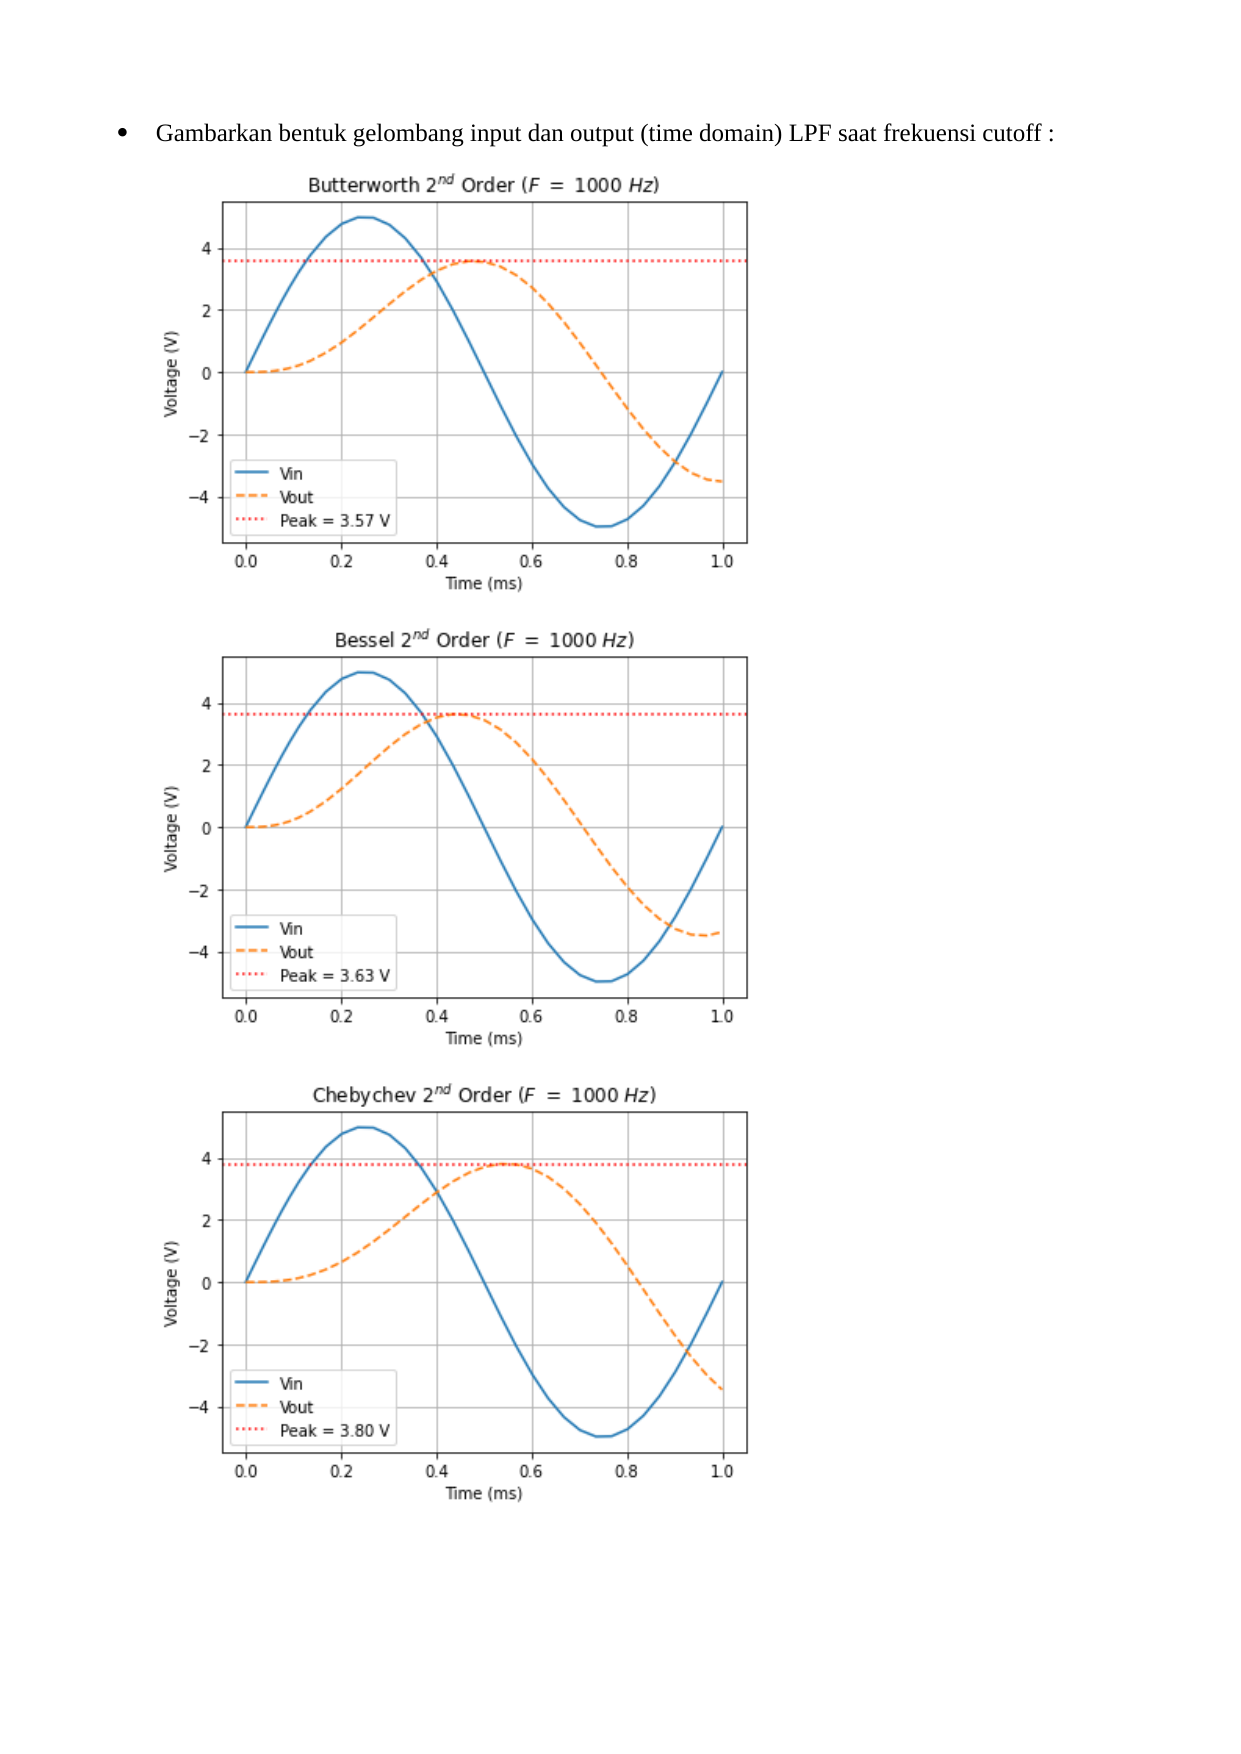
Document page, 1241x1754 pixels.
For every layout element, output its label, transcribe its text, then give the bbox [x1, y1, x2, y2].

picture [155, 1071, 756, 1512]
picture [155, 161, 756, 602]
picture [155, 616, 756, 1057]
list Gambarkan bentuk gelombang input dan output (time domain) LPF saat frekuensi cutoff : [118, 118, 1122, 147]
